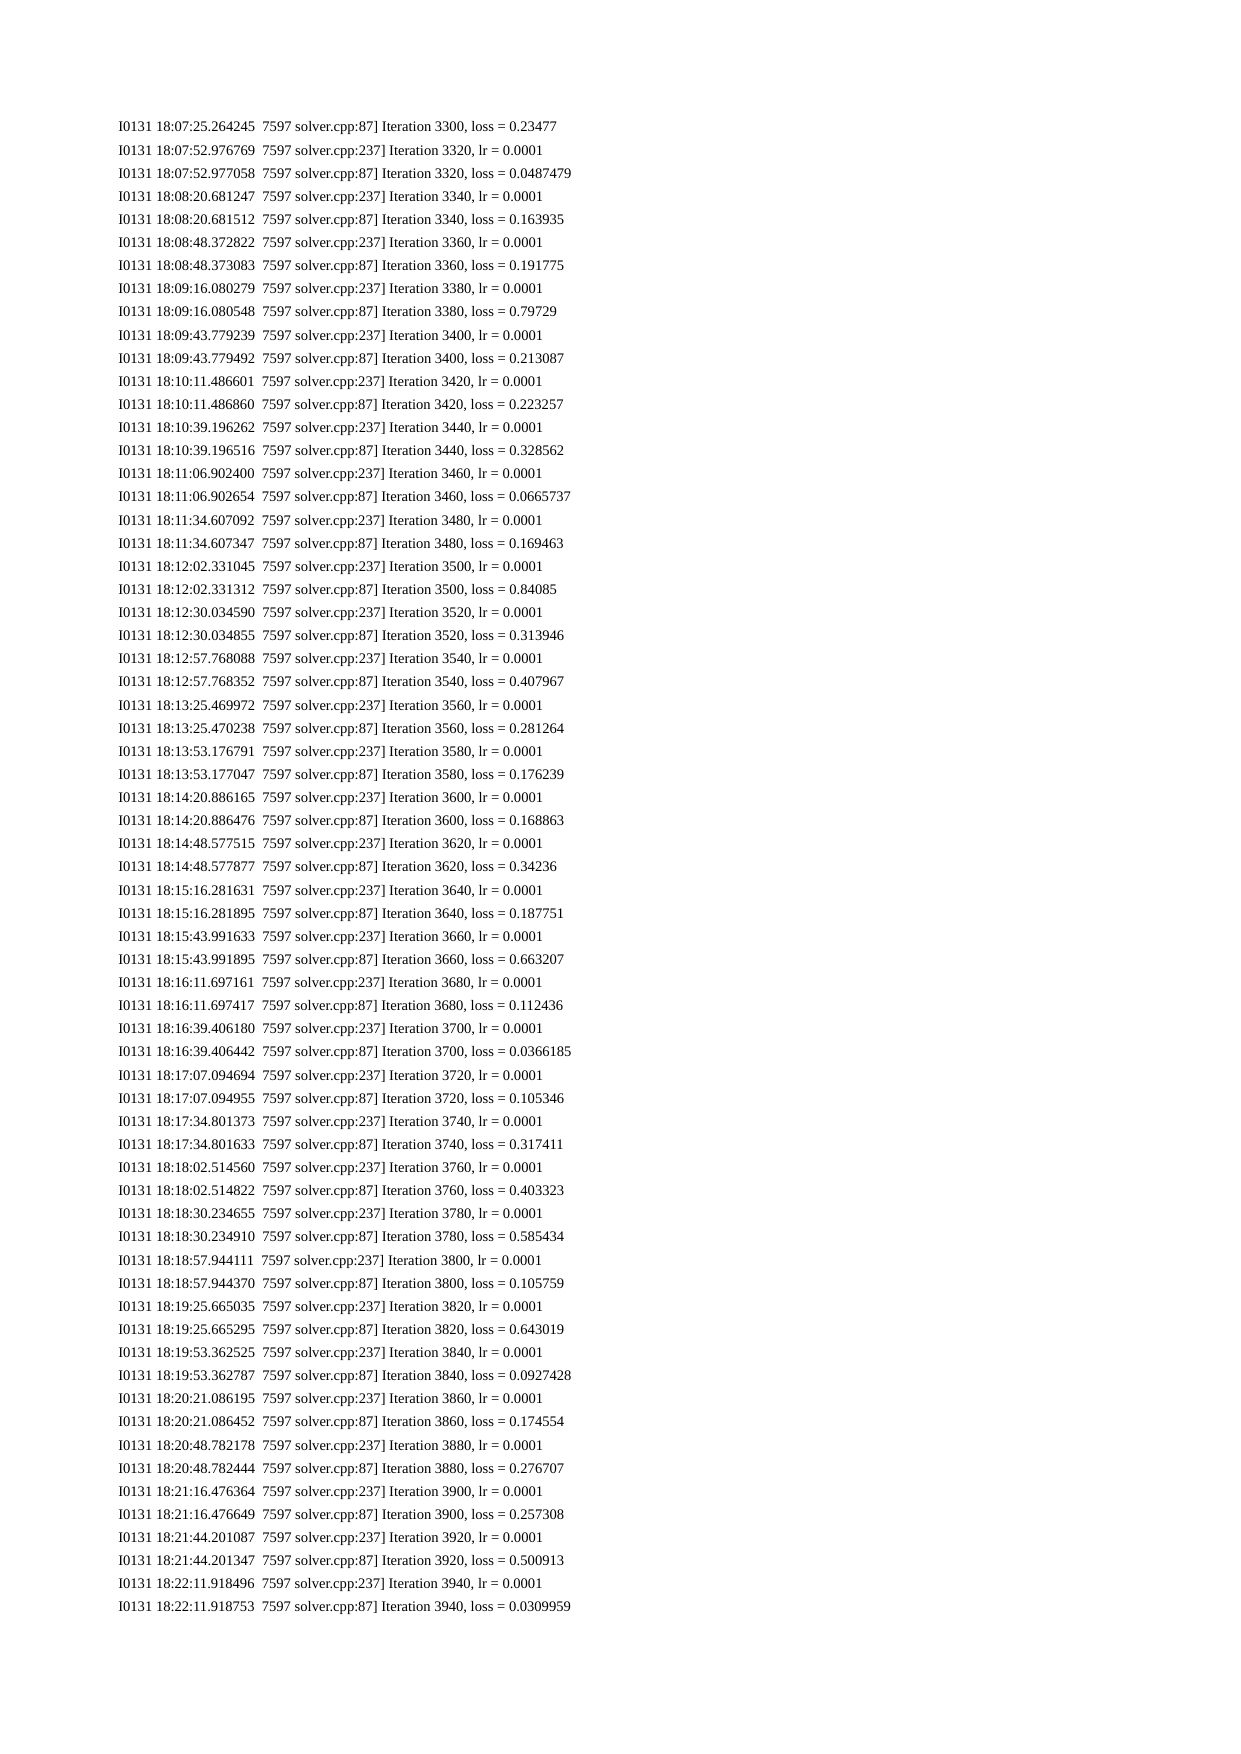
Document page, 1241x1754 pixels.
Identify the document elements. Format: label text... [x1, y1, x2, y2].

text I0131 18:08:48.372822 7597 solver.cpp:237] Iteration 3360, lr = 0.0001 [118, 234, 1122, 251]
text I0131 18:21:44.201347 7597 solver.cpp:87] Iteration 3920, loss = 0.500913 [118, 1552, 1122, 1569]
text I0131 18:18:57.944111 7597 solver.cpp:237] Iteration 3800, lr = 0.0001 [118, 1251, 1122, 1268]
text I0131 18:09:16.080548 7597 solver.cpp:87] Iteration 3380, loss = 0.79729 [118, 303, 1122, 320]
text I0131 18:19:53.362787 7597 solver.cpp:87] Iteration 3840, loss = 0.0927428 [118, 1367, 1122, 1384]
text I0131 18:18:02.514560 7597 solver.cpp:237] Iteration 3760, lr = 0.0001 [118, 1159, 1122, 1176]
text I0131 18:12:57.768352 7597 solver.cpp:87] Iteration 3540, loss = 0.407967 [118, 673, 1122, 690]
text I0131 18:13:53.177047 7597 solver.cpp:87] Iteration 3580, loss = 0.176239 [118, 766, 1122, 782]
text I0131 18:19:53.362525 7597 solver.cpp:237] Iteration 3840, lr = 0.0001 [118, 1344, 1122, 1361]
text I0131 18:20:21.086195 7597 solver.cpp:237] Iteration 3860, lr = 0.0001 [118, 1390, 1122, 1407]
text I0131 18:14:48.577515 7597 solver.cpp:237] Iteration 3620, lr = 0.0001 [118, 835, 1122, 852]
text I0131 18:17:34.801633 7597 solver.cpp:87] Iteration 3740, loss = 0.317411 [118, 1136, 1122, 1152]
text I0131 18:13:25.470238 7597 solver.cpp:87] Iteration 3560, loss = 0.281264 [118, 719, 1122, 736]
text I0131 18:10:39.196516 7597 solver.cpp:87] Iteration 3440, loss = 0.328562 [118, 442, 1122, 459]
text I0131 18:11:06.902400 7597 solver.cpp:237] Iteration 3460, lr = 0.0001 [118, 465, 1122, 482]
text I0131 18:17:34.801373 7597 solver.cpp:237] Iteration 3740, lr = 0.0001 [118, 1112, 1122, 1129]
text I0131 18:18:02.514822 7597 solver.cpp:87] Iteration 3760, loss = 0.403323 [118, 1182, 1122, 1199]
text I0131 18:10:11.486860 7597 solver.cpp:87] Iteration 3420, loss = 0.223257 [118, 396, 1122, 412]
text I0131 18:16:39.406180 7597 solver.cpp:237] Iteration 3700, lr = 0.0001 [118, 1020, 1122, 1037]
text I0131 18:11:06.902654 7597 solver.cpp:87] Iteration 3460, loss = 0.0665737 [118, 488, 1122, 505]
text I0131 18:12:02.331312 7597 solver.cpp:87] Iteration 3500, loss = 0.84085 [118, 581, 1122, 597]
text I0131 18:16:39.406442 7597 solver.cpp:87] Iteration 3700, loss = 0.0366185 [118, 1043, 1122, 1060]
text I0131 18:14:20.886165 7597 solver.cpp:237] Iteration 3600, lr = 0.0001 [118, 789, 1122, 806]
text I0131 18:19:25.665035 7597 solver.cpp:237] Iteration 3820, lr = 0.0001 [118, 1297, 1122, 1314]
text I0131 18:10:11.486601 7597 solver.cpp:237] Iteration 3420, lr = 0.0001 [118, 372, 1122, 389]
text I0131 18:08:20.681247 7597 solver.cpp:237] Iteration 3340, lr = 0.0001 [118, 187, 1122, 204]
text I0131 18:15:16.281631 7597 solver.cpp:237] Iteration 3640, lr = 0.0001 [118, 881, 1122, 898]
text I0131 18:07:52.977058 7597 solver.cpp:87] Iteration 3320, loss = 0.0487479 [118, 164, 1122, 181]
text I0131 18:12:02.331045 7597 solver.cpp:237] Iteration 3500, lr = 0.0001 [118, 557, 1122, 574]
text I0131 18:14:48.577877 7597 solver.cpp:87] Iteration 3620, loss = 0.34236 [118, 858, 1122, 875]
text I0131 18:21:44.201087 7597 solver.cpp:237] Iteration 3920, lr = 0.0001 [118, 1529, 1122, 1546]
text I0131 18:08:48.373083 7597 solver.cpp:87] Iteration 3360, loss = 0.191775 [118, 257, 1122, 274]
text I0131 18:12:30.034590 7597 solver.cpp:237] Iteration 3520, lr = 0.0001 [118, 604, 1122, 621]
text I0131 18:12:30.034855 7597 solver.cpp:87] Iteration 3520, loss = 0.313946 [118, 627, 1122, 644]
text I0131 18:21:16.476649 7597 solver.cpp:87] Iteration 3900, loss = 0.257308 [118, 1506, 1122, 1522]
text I0131 18:14:20.886476 7597 solver.cpp:87] Iteration 3600, loss = 0.168863 [118, 812, 1122, 829]
text I0131 18:09:16.080279 7597 solver.cpp:237] Iteration 3380, lr = 0.0001 [118, 280, 1122, 297]
text I0131 18:15:43.991895 7597 solver.cpp:87] Iteration 3660, loss = 0.663207 [118, 951, 1122, 967]
text I0131 18:17:07.094955 7597 solver.cpp:87] Iteration 3720, loss = 0.105346 [118, 1089, 1122, 1106]
text I0131 18:18:57.944370 7597 solver.cpp:87] Iteration 3800, loss = 0.105759 [118, 1274, 1122, 1291]
text I0131 18:18:30.234655 7597 solver.cpp:237] Iteration 3780, lr = 0.0001 [118, 1205, 1122, 1222]
text I0131 18:09:43.779239 7597 solver.cpp:237] Iteration 3400, lr = 0.0001 [118, 326, 1122, 343]
text I0131 18:13:25.469972 7597 solver.cpp:237] Iteration 3560, lr = 0.0001 [118, 696, 1122, 713]
text I0131 18:07:52.976769 7597 solver.cpp:237] Iteration 3320, lr = 0.0001 [118, 141, 1122, 158]
text I0131 18:08:20.681512 7597 solver.cpp:87] Iteration 3340, loss = 0.163935 [118, 211, 1122, 227]
text I0131 18:11:34.607092 7597 solver.cpp:237] Iteration 3480, lr = 0.0001 [118, 511, 1122, 528]
text I0131 18:20:21.086452 7597 solver.cpp:87] Iteration 3860, loss = 0.174554 [118, 1413, 1122, 1430]
text I0131 18:20:48.782444 7597 solver.cpp:87] Iteration 3880, loss = 0.276707 [118, 1459, 1122, 1476]
text I0131 18:22:11.918496 7597 solver.cpp:237] Iteration 3940, lr = 0.0001 [118, 1575, 1122, 1592]
text I0131 18:11:34.607347 7597 solver.cpp:87] Iteration 3480, loss = 0.169463 [118, 534, 1122, 551]
text I0131 18:15:16.281895 7597 solver.cpp:87] Iteration 3640, loss = 0.187751 [118, 904, 1122, 921]
text I0131 18:09:43.779492 7597 solver.cpp:87] Iteration 3400, loss = 0.213087 [118, 349, 1122, 366]
text I0131 18:13:53.176791 7597 solver.cpp:237] Iteration 3580, lr = 0.0001 [118, 742, 1122, 759]
text I0131 18:12:57.768088 7597 solver.cpp:237] Iteration 3540, lr = 0.0001 [118, 650, 1122, 667]
text I0131 18:10:39.196262 7597 solver.cpp:237] Iteration 3440, lr = 0.0001 [118, 419, 1122, 436]
text I0131 18:21:16.476364 7597 solver.cpp:237] Iteration 3900, lr = 0.0001 [118, 1482, 1122, 1499]
text I0131 18:15:43.991633 7597 solver.cpp:237] Iteration 3660, lr = 0.0001 [118, 927, 1122, 944]
text I0131 18:19:25.665295 7597 solver.cpp:87] Iteration 3820, loss = 0.643019 [118, 1321, 1122, 1337]
text I0131 18:16:11.697161 7597 solver.cpp:237] Iteration 3680, lr = 0.0001 [118, 974, 1122, 991]
text I0131 18:16:11.697417 7597 solver.cpp:87] Iteration 3680, loss = 0.112436 [118, 997, 1122, 1014]
text I0131 18:20:48.782178 7597 solver.cpp:237] Iteration 3880, lr = 0.0001 [118, 1436, 1122, 1453]
text I0131 18:22:11.918753 7597 solver.cpp:87] Iteration 3940, loss = 0.0309959 [118, 1598, 1122, 1615]
text I0131 18:17:07.094694 7597 solver.cpp:237] Iteration 3720, lr = 0.0001 [118, 1066, 1122, 1083]
text I0131 18:07:25.264245 7597 solver.cpp:87] Iteration 3300, loss = 0.23477 [118, 118, 1122, 135]
text I0131 18:18:30.234910 7597 solver.cpp:87] Iteration 3780, loss = 0.585434 [118, 1228, 1122, 1245]
